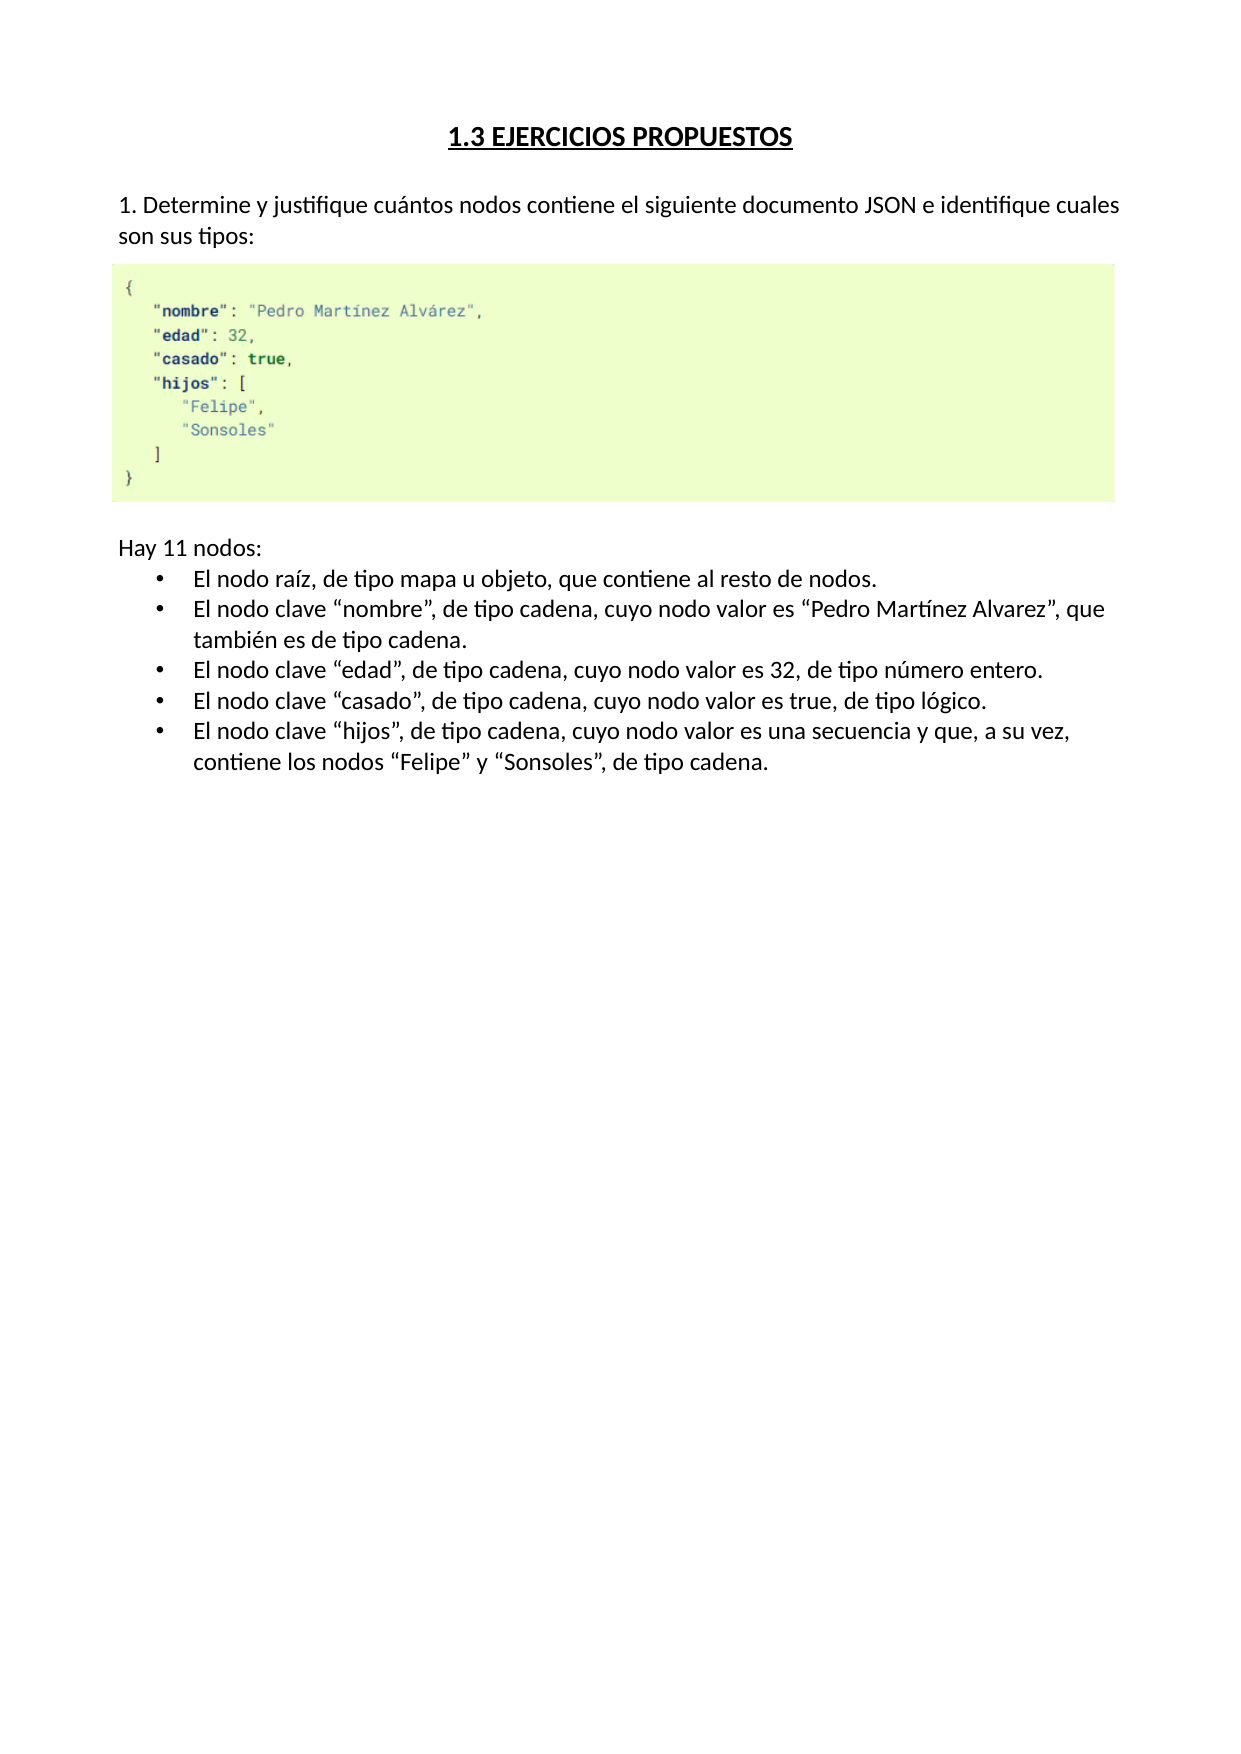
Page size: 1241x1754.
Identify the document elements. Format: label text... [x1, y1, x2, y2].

text Hay 11 nodos: [118, 532, 1122, 563]
list El nodo clave “edad”, de tipo cadena, cuyo nodo valor es 32, de tipo número entero. [156, 654, 1122, 685]
text 1. Determine y justifique cuántos nodos contiene el siguiente documento JSON e identifique cuales son sus tipos: [118, 189, 1122, 250]
list El nodo clave “nombre”, de tipo cadena, cuyo nodo valor es “Pedro Martínez Alvarez”, que también es de tipo cadena. [156, 593, 1122, 654]
list El nodo clave “hijos”, de tipo cadena, cuyo nodo valor es una secuencia y que, a su vez, contiene los nodos “Felipe” y “Sonsoles”, de tipo cadena. [156, 715, 1122, 776]
list El nodo clave “casado”, de tipo cadena, cuyo nodo valor es true, de tipo lógico. [156, 685, 1122, 715]
list El nodo raíz, de tipo mapa u objeto, que contiene al resto de nodos. [156, 563, 1122, 593]
picture [111, 264, 1115, 502]
text 1.3 EJERCICIOS PROPUESTOS [118, 118, 1122, 154]
